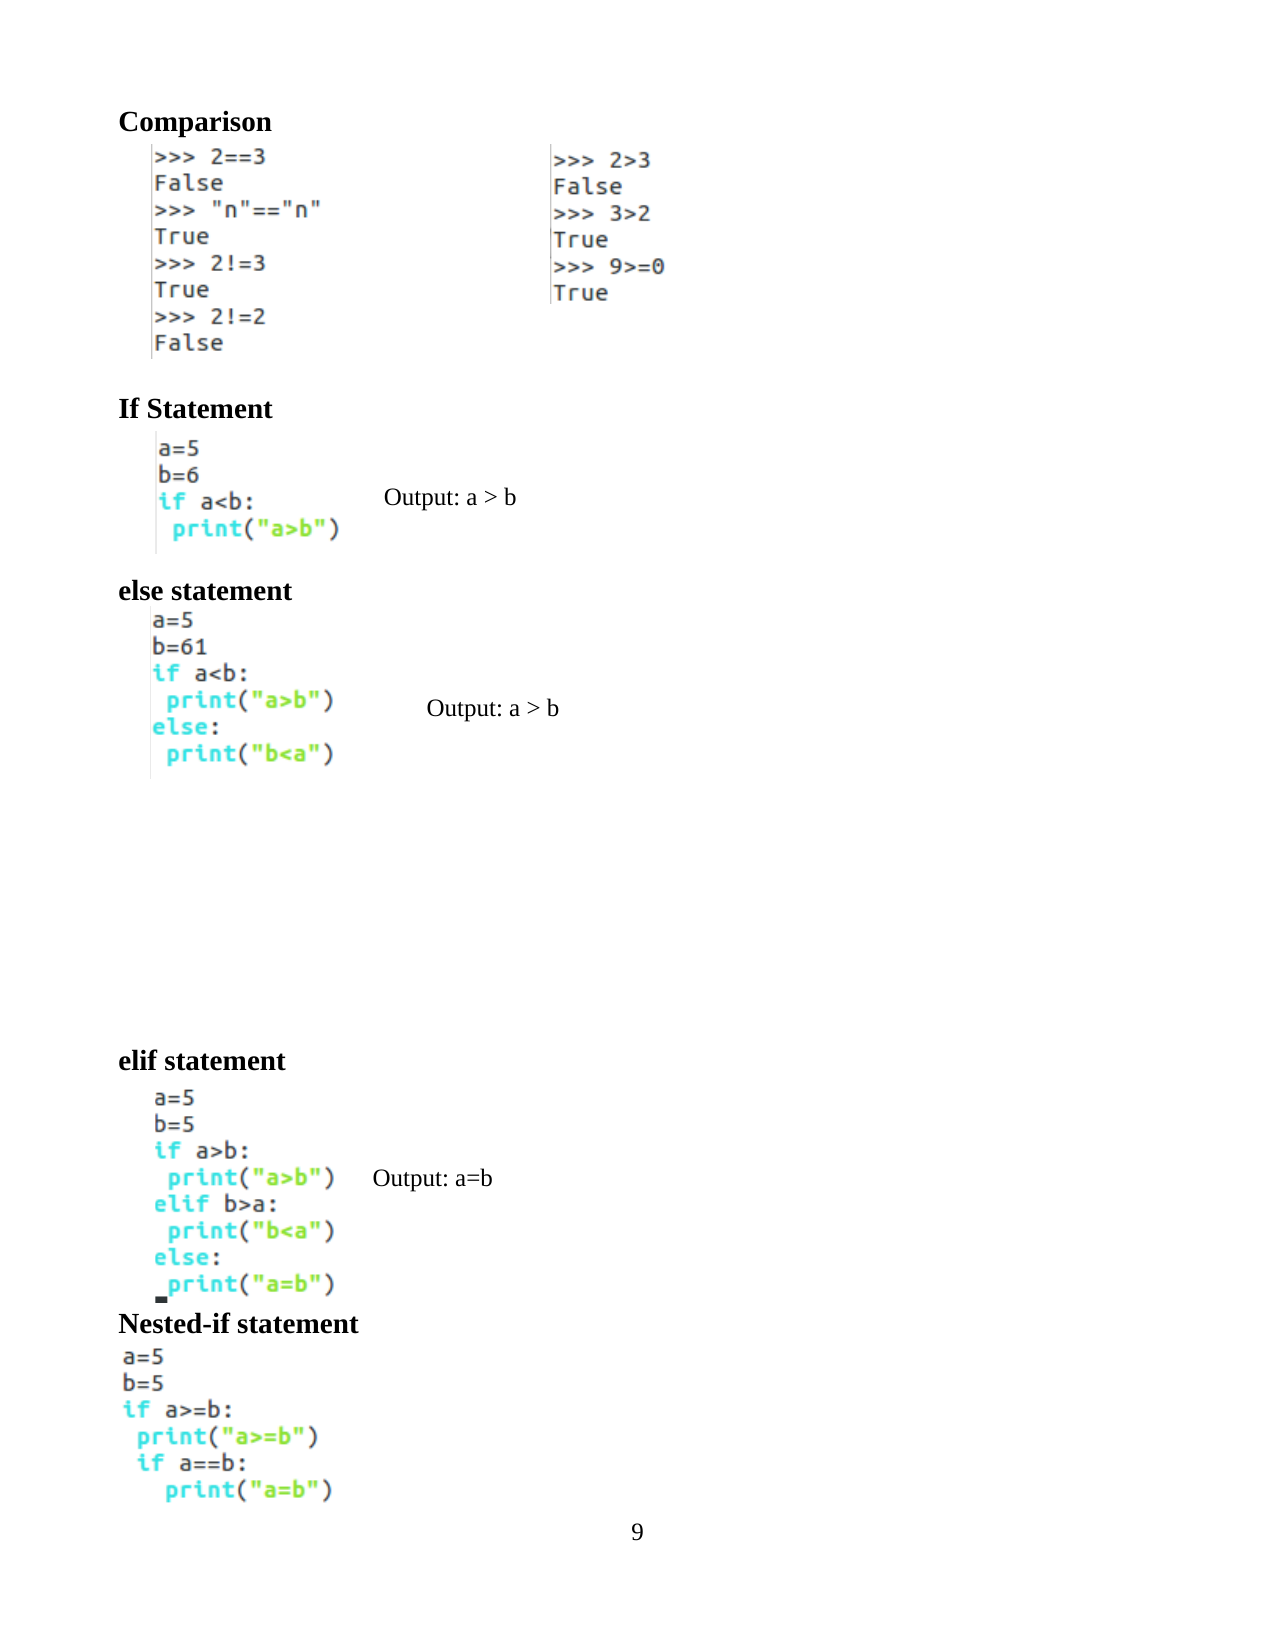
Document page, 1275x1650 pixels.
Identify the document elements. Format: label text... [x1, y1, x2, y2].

text Output: a=b [373, 1163, 1157, 1191]
text Output: a > b [427, 693, 1157, 722]
text Comparison [118, 104, 1157, 137]
text If Statement [118, 391, 1157, 425]
text else statement [118, 573, 1157, 607]
text Output: a > b [384, 482, 1157, 511]
text [118, 1163, 155, 1191]
text Nested-if statement [118, 1306, 1157, 1340]
text elif statement [118, 1043, 1157, 1076]
text [118, 693, 150, 722]
text [118, 482, 155, 511]
